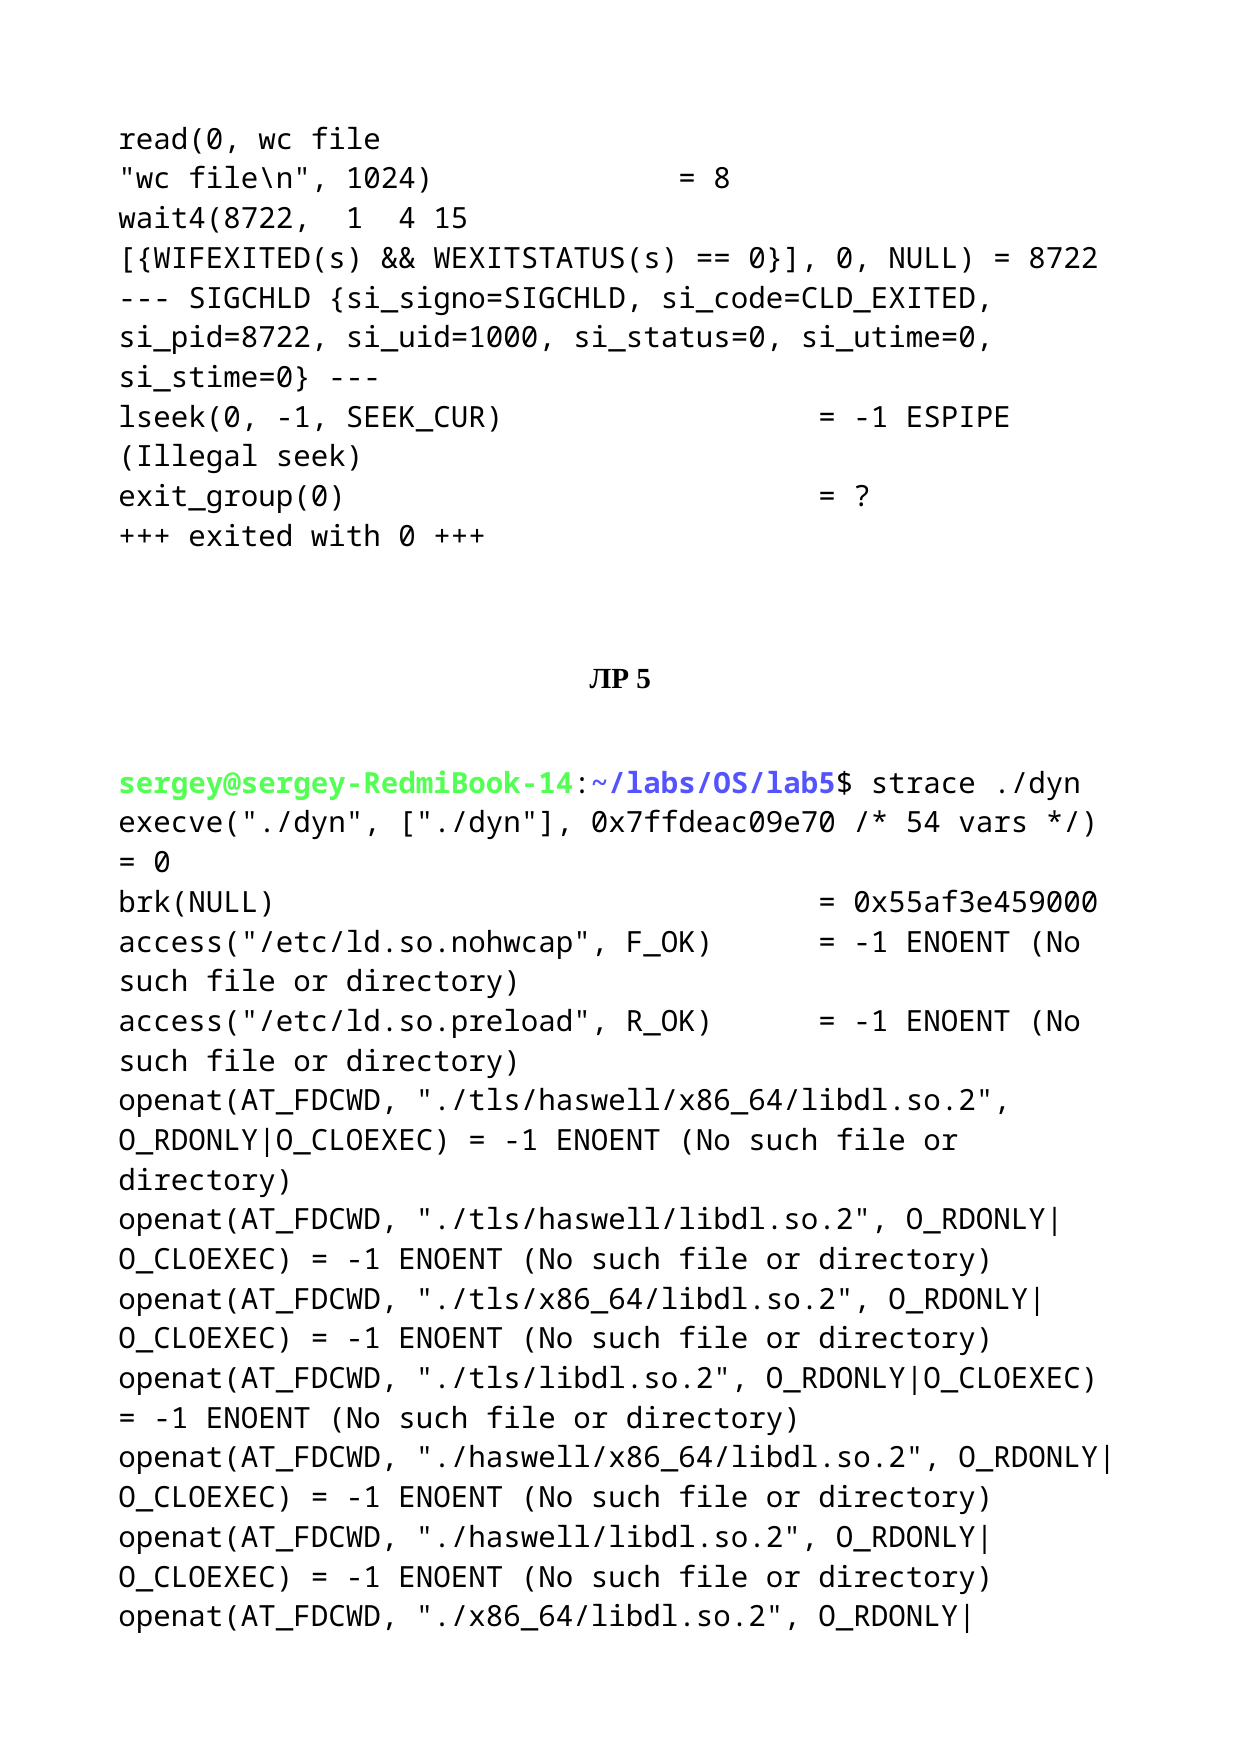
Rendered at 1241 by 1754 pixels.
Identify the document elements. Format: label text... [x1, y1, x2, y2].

text read(0, wc file "wc file\n", 1024) = 8 wait4(8722, 1 4 15 [{WIFEXITED(s) && WEXITSTATUS(s) == 0}], 0, NULL) = 8722 --- SIGCHLD {si_signo=SIGCHLD, si_code=CLD_EXITED, si_pid=8722, si_uid=1000, si_status=0, si_utime=0, si_stime=0} --- lseek(0, -1, SEEK_CUR) = -1 ESPIPE (Illegal seek) exit_group(0) = ? +++ exited with 0 +++ [118, 118, 1122, 594]
text sergey@sergey-RedmiBook-14:~/labs/OS/lab5$ strace ./dyn [118, 762, 1122, 802]
text execve("./dyn", ["./dyn"], 0x7ffdeac09e70 /* 54 vars */) = 0 brk(NULL) = 0x55af3e459000 access("/etc/ld.so.nohwcap", F_OK) = -1 ENOENT (No such file or directory) access("/etc/ld.so.preload", R_OK) = -1 ENOENT (No such file or directory) openat(AT_FDCWD, "./tls/haswell/x86_64/libdl.so.2", O_RDONLY|O_CLOEXEC) = -1 ENOENT (No such file or directory) openat(AT_FDCWD, "./tls/haswell/libdl.so.2", O_RDONLY|O_CLOEXEC) = -1 ENOENT (No such file or directory) openat(AT_FDCWD, "./tls/x86_64/libdl.so.2", O_RDONLY|O_CLOEXEC) = -1 ENOENT (No such file or directory) openat(AT_FDCWD, "./tls/libdl.so.2", O_RDONLY|O_CLOEXEC) = -1 ENOENT (No such file or directory) openat(AT_FDCWD, "./haswell/x86_64/libdl.so.2", O_RDONLY|O_CLOEXEC) = -1 ENOENT (No such file or directory) openat(AT_FDCWD, "./haswell/libdl.so.2", O_RDONLY|O_CLOEXEC) = -1 ENOENT (No such file or directory) openat(AT_FDCWD, "./x86_64/libdl.so.2", O_RDONLY| [118, 802, 1122, 1635]
text ЛР 5 [118, 661, 1122, 695]
